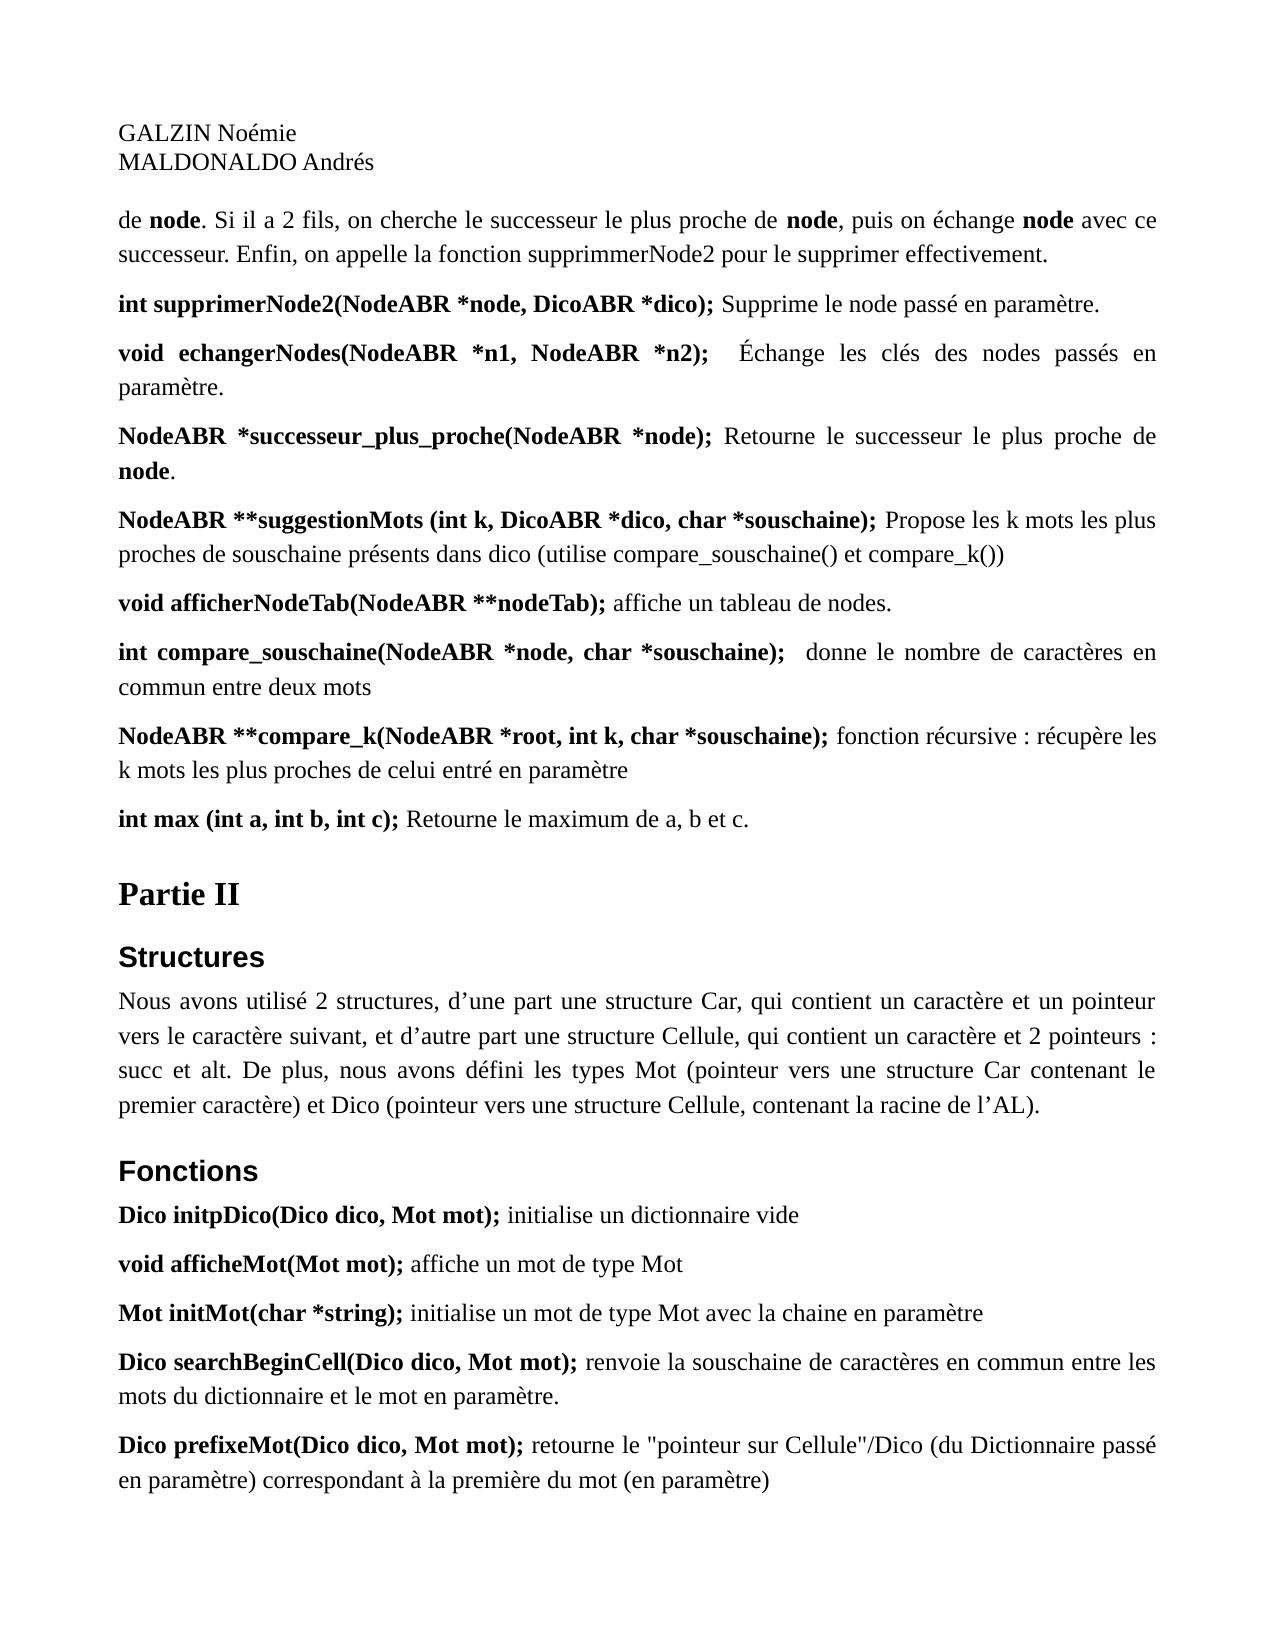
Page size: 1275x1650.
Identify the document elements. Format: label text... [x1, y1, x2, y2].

text int compare_souschaine(NodeABR *node, char *souschaine); donne le nombre de caractères en commun entre deux mots [118, 637, 1157, 701]
text NodeABR **compare_k(NodeABR *root, int k, char *souschaine); fonction récursive : récupère les k mots les plus proches de celui entré en paramètre [118, 721, 1157, 784]
text int max (int a, int b, int c); Retourne le maximum de a, b et c. [118, 804, 1157, 833]
text de node. Si il a 2 fils, on cherche le successeur le plus proche de node, puis on échange node avec ce successeur. Enfin, on appelle la fonction supprimmerNode2 pour le supprimer effectivement. [118, 205, 1157, 268]
text void afficheMot(Mot mot); affiche un mot de type Mot [118, 1249, 1157, 1277]
subtitle Partie II [118, 874, 1157, 913]
text int supprimerNode2(NodeABR *node, DicoABR *dico); Supprime le node passé en paramètre. [118, 289, 1157, 317]
text Dico prefixeMot(Dico dico, Mot mot); retourne le "pointeur sur Cellule"/Dico (du Dictionnaire passé en paramètre) correspondant à la première du mot (en paramètre) [118, 1430, 1157, 1494]
subtitle Fonctions [118, 1153, 1157, 1187]
text NodeABR **suggestionMots (int k, DicoABR *dico, char *souschaine); Propose les k mots les plus proches de souschaine présents dans dico (utilise compare_souschaine() et compare_k()) [118, 505, 1157, 568]
text Dico initpDico(Dico dico, Mot mot); initialise un dictionnaire vide [118, 1200, 1157, 1228]
text Mot initMot(char *string); initialise un mot de type Mot avec la chaine en paramètre [118, 1298, 1157, 1327]
text Dico searchBeginCell(Dico dico, Mot mot); renvoie la souschaine de caractères en commun entre les mots du dictionnaire et le mot en paramètre. [118, 1347, 1157, 1410]
text void echangerNodes(NodeABR *n1, NodeABR *n2); Échange les clés des nodes passés en paramètre. [118, 338, 1157, 401]
text NodeABR *successeur_plus_proche(NodeABR *node); Retourne le successeur le plus proche de node. [118, 421, 1157, 484]
text Nous avons utilisé 2 structures, d’une part une structure Car, qui contient un caractère et un pointeur vers le caractère suivant, et d’autre part une structure Cellule, qui contient un caractère et 2 pointeurs : succ et alt. De plus, nous avons défini les types Mot (pointeur vers une structure Car contenant le premier caractère) et Dico (pointeur vers une structure Cellule, contenant la racine de l’AL). [118, 986, 1157, 1118]
subtitle Structures [118, 940, 1157, 974]
text void afficherNodeTab(NodeABR **nodeTab); affiche un tableau de nodes. [118, 588, 1157, 617]
